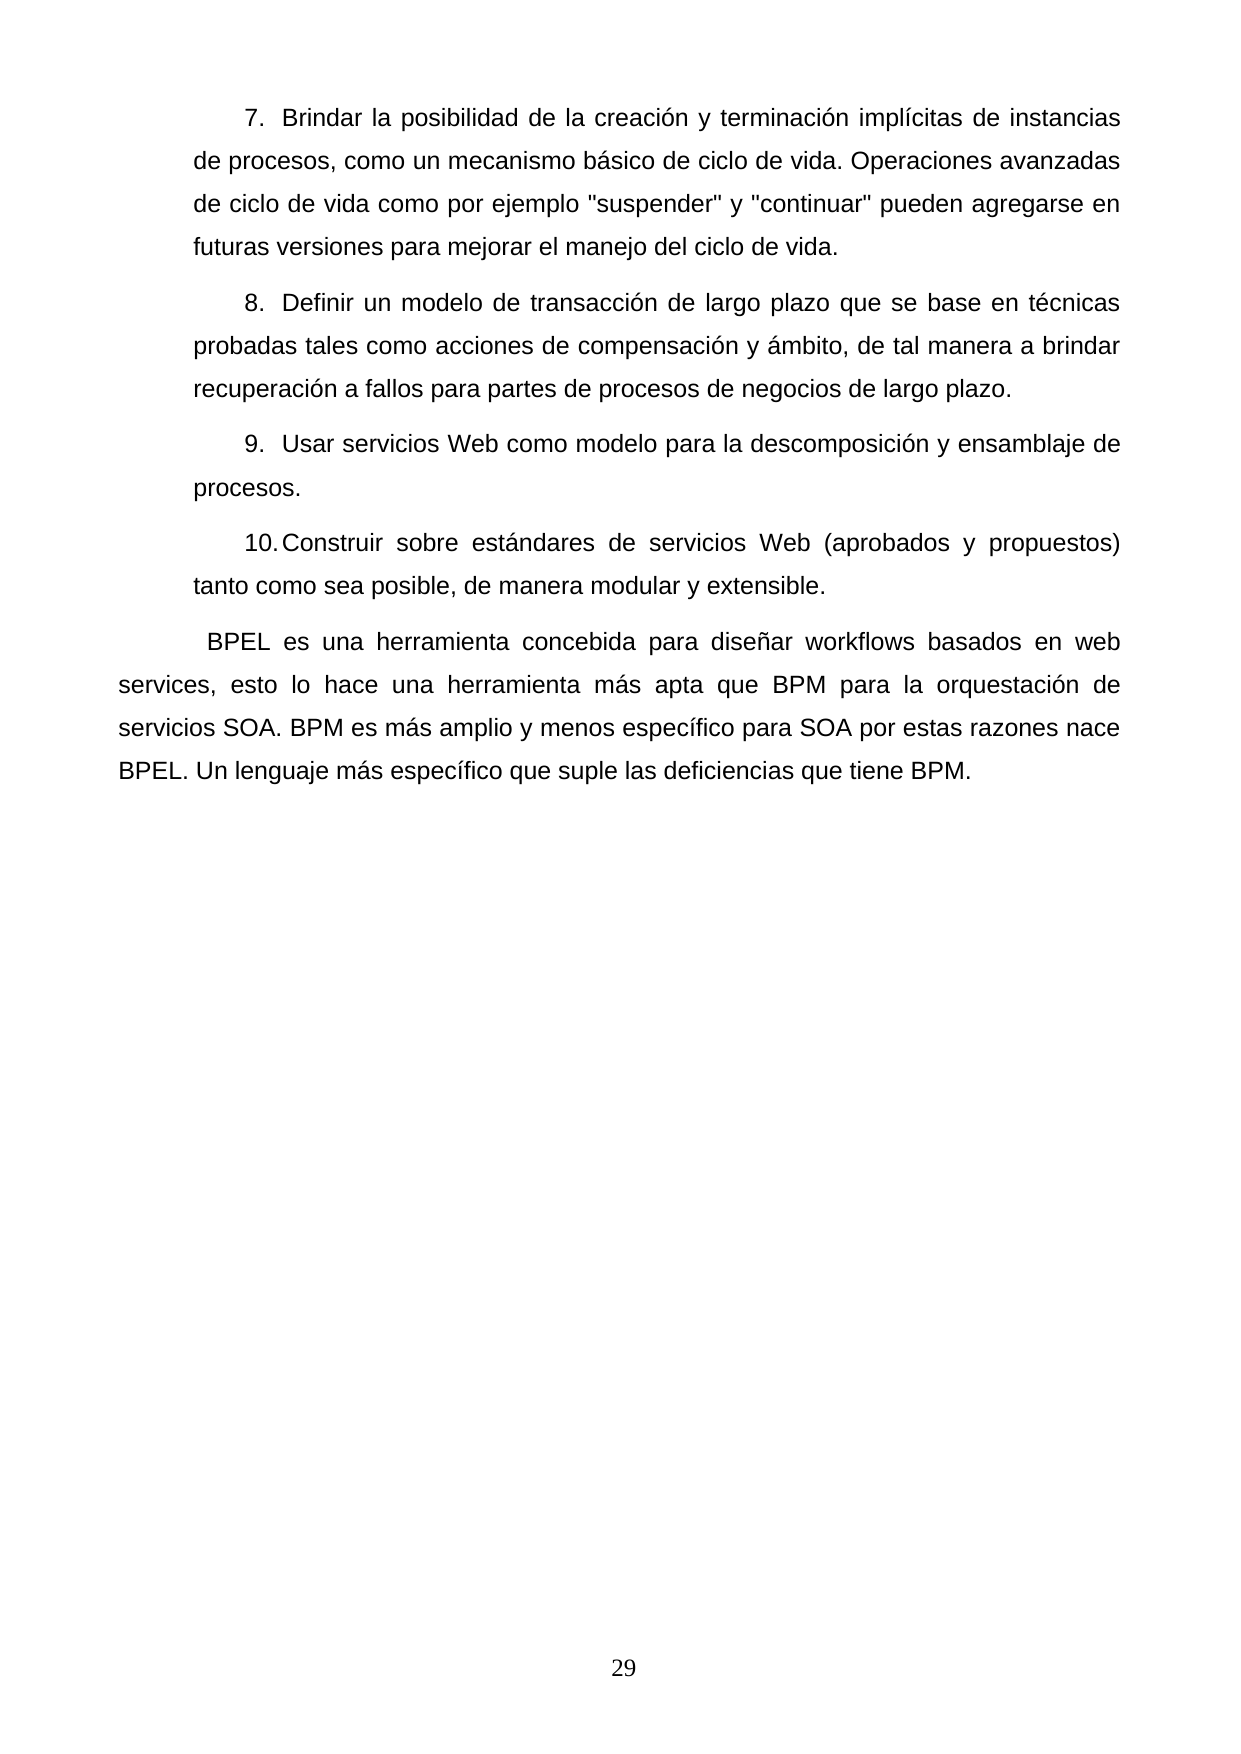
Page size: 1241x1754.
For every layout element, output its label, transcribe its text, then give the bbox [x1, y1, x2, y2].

list Definir un modelo de transacción de largo plazo que se base en técnicas probadas tales como acciones de compensación y ámbito, de tal manera a brindar recuperación a fallos para partes de procesos de negocios de largo plazo. [156, 288, 1122, 403]
list Brindar la posibilidad de la creación y terminación implícitas de instancias de procesos, como un mecanismo básico de ciclo de vida. Operaciones avanzadas de ciclo de vida como por ejemplo "suspender" y "continuar" pueden agregarse en futuras versiones para mejorar el manejo del ciclo de vida. [156, 103, 1122, 261]
text BPEL es una herramienta concebida para diseñar workflows basados en web services, esto lo hace una herramienta más apta que BPM para la orquestación de servicios SOA. BPM es más amplio y menos específico para SOA por estas razones nace BPEL. Un lenguaje más específico que suple las deficiencias que tiene BPM. [118, 627, 1122, 785]
list Construir sobre estándares de servicios Web (aprobados y propuestos) tanto como sea posible, de manera modular y extensible. [156, 528, 1122, 600]
list Usar servicios Web como modelo para la descomposición y ensamblaje de procesos. [156, 429, 1122, 501]
